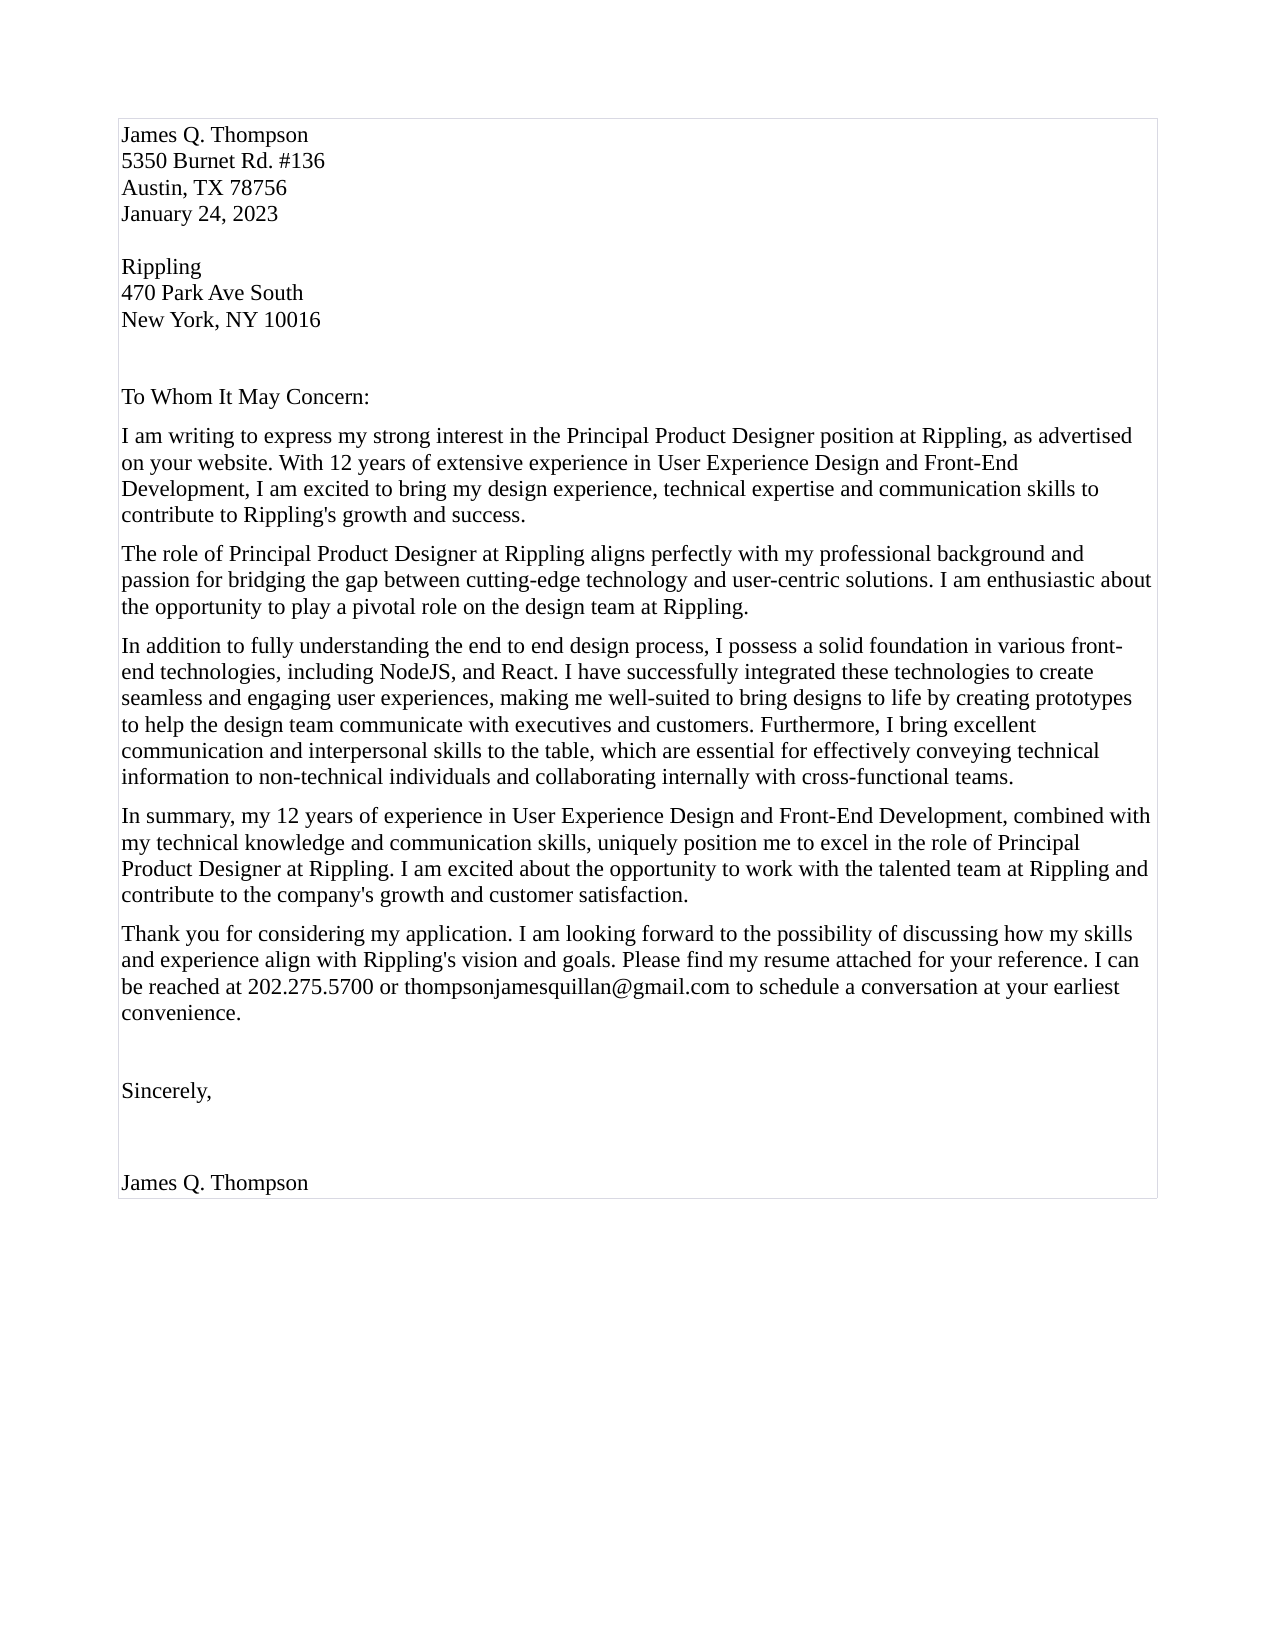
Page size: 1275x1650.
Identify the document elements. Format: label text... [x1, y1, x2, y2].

text I am writing to express my strong interest in the Principal Product Designer position at Rippling, as advertised on your website. With 12 years of extensive experience in User Experience Design and Front-End Development, I am excited to bring my design experience, technical expertise and communication skills to contribute to Rippling's growth and success. [119, 419, 1157, 528]
text In summary, my 12 years of experience in User Experience Design and Front-End Development, combined with my technical knowledge and communication skills, uniquely position me to excel in the role of Principal Product Designer at Rippling. I am excited about the opportunity to work with the talented team at Rippling and contribute to the company's growth and customer satisfaction. [119, 799, 1157, 908]
text Thank you for considering my application. I am looking forward to the possibility of discussing how my skills and experience align with Rippling's vision and goals. Please find my resume attached for your reference. I can be reached at 202.275.5700 or thompsonjamesquillan@gmail.com to schedule a conversation at your earliest convenience. [119, 917, 1157, 1026]
text To Whom It May Concern: [119, 380, 1157, 410]
text James Q. Thompson 5350 Burnet Rd. #136 Austin, TX 78756 January 24, 2023 Rippling 470 Park Ave South New York, NY 10016 [119, 119, 1157, 332]
text In addition to fully understanding the end to end design process, I possess a solid foundation in various front-end technologies, including NodeJS, and React. I have successfully integrated these technologies to create seamless and engaging user experiences, making me well-suited to bring designs to life by creating prototypes to help the design team communicate with executives and customers. Furthermore, I bring excellent communication and interpersonal skills to the table, which are essential for effectively conveying technical information to non-technical individuals and collaborating internally with cross-functional teams. [119, 629, 1157, 790]
text James Q. Thompson [119, 1166, 1157, 1198]
text The role of Principal Product Designer at Rippling aligns perfectly with my professional background and passion for bridging the gap between cutting-edge technology and user-centric solutions. I am enthusiastic about the opportunity to play a pivotal role on the design team at Rippling. [119, 537, 1157, 619]
text Sincerely, [119, 1074, 1157, 1156]
